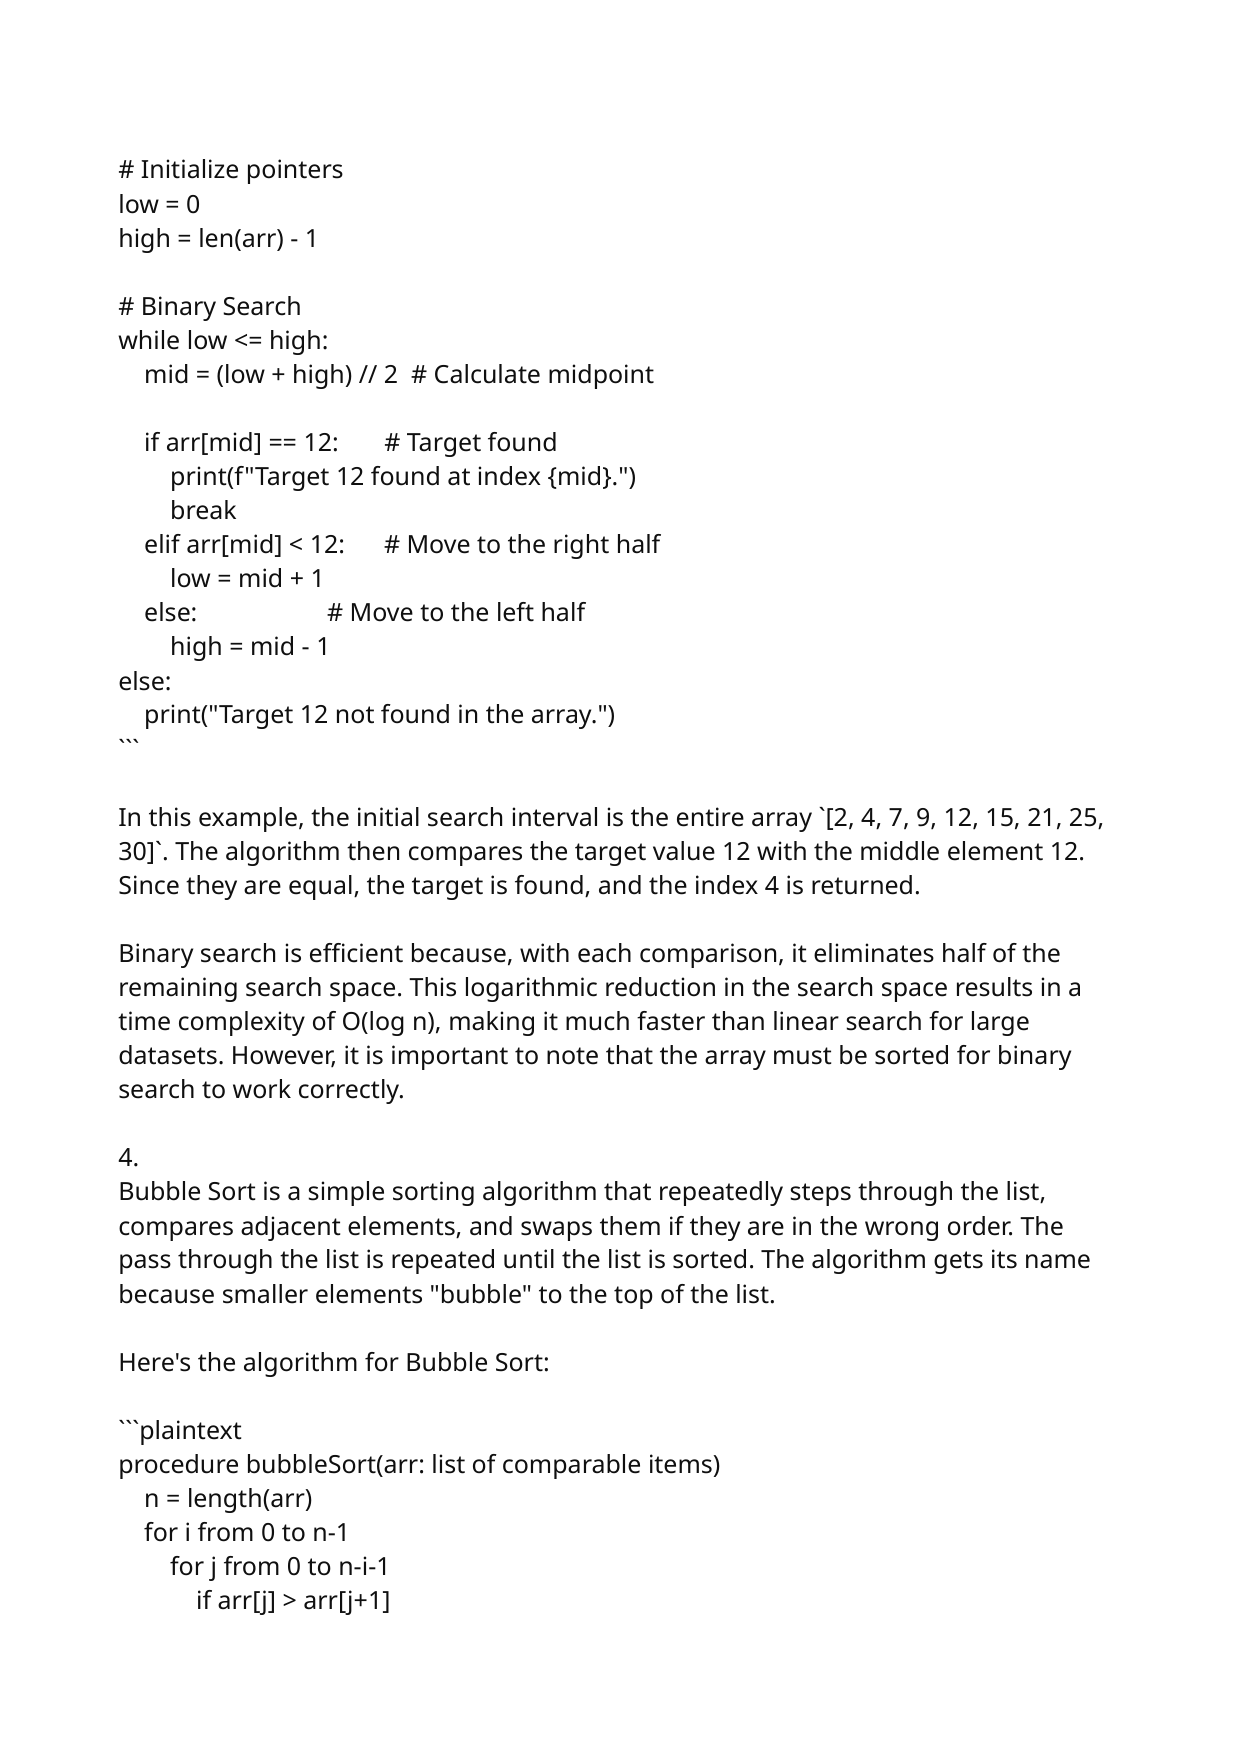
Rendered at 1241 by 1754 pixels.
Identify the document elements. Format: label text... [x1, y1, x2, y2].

text else: [118, 663, 1122, 697]
text for i from 0 to n-1 [118, 1515, 1122, 1549]
text for j from 0 to n-i-1 [118, 1549, 1122, 1583]
text if arr[mid] == 12: # Target found [118, 425, 1122, 459]
text n = length(arr) [118, 1481, 1122, 1515]
text In this example, the initial search interval is the entire array `[2, 4, 7, 9, 12, 15, 21, 25, 30]`. The algorithm then compares the target value 12 with the middle element 12. Since they are equal, the target is found, and the index 4 is returned. [118, 799, 1122, 902]
text print("Target 12 not found in the array.") [118, 697, 1122, 731]
text # Initialize pointers [118, 152, 1122, 186]
text ``` [118, 731, 1122, 765]
text low = 0 [118, 186, 1122, 220]
text if arr[j] > arr[j+1] [118, 1583, 1122, 1617]
text high = mid - 1 [118, 629, 1122, 663]
text else: # Move to the left half [118, 595, 1122, 629]
text mid = (low + high) // 2 # Calculate midpoint [118, 357, 1122, 391]
text Bubble Sort is a simple sorting algorithm that repeatedly steps through the list, compares adjacent elements, and swaps them if they are in the wrong order. The pass through the list is repeated until the list is sorted. The algorithm gets its name because smaller elements "bubble" to the top of the list. [118, 1174, 1122, 1310]
text low = mid + 1 [118, 561, 1122, 595]
text ```plaintext [118, 1412, 1122, 1447]
text high = len(arr) - 1 [118, 220, 1122, 254]
text procedure bubbleSort(arr: list of comparable items) [118, 1447, 1122, 1481]
text Binary search is efficient because, with each comparison, it eliminates half of the remaining search space. This logarithmic reduction in the search space results in a time complexity of O(log n), making it much faster than linear search for large datasets. However, it is important to note that the array must be sorted for binary search to work correctly. [118, 936, 1122, 1106]
text 4. [118, 1140, 1122, 1174]
text print(f"Target 12 found at index {mid}.") [118, 459, 1122, 493]
text while low <= high: [118, 322, 1122, 357]
text break [118, 493, 1122, 527]
text # Binary Search [118, 288, 1122, 322]
text elif arr[mid] < 12: # Move to the right half [118, 527, 1122, 561]
text Here's the algorithm for Bubble Sort: [118, 1344, 1122, 1378]
